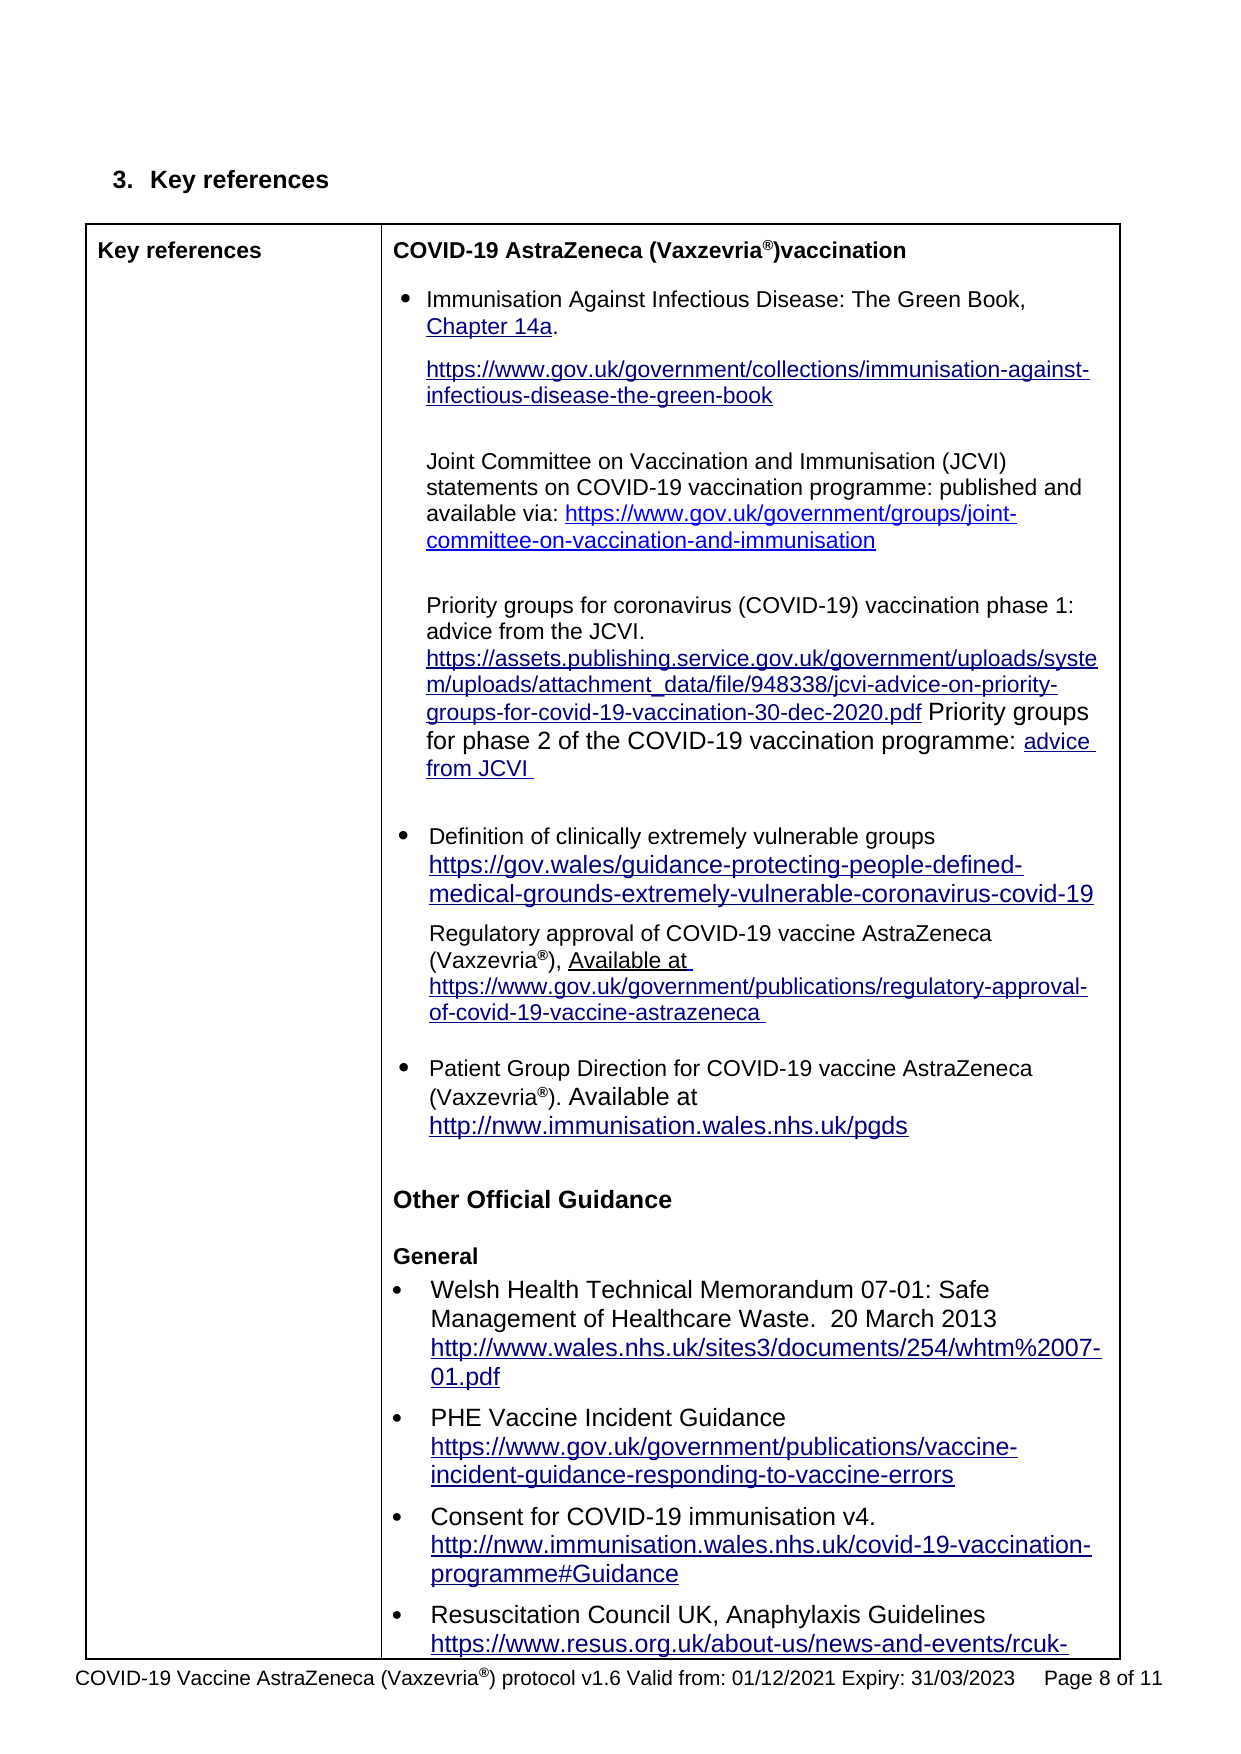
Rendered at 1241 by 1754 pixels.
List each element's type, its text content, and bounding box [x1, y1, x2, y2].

table_header COVID-19 AstraZeneca (Vaxzevria®)vaccination Immunisation Against Infectious Disease: The Green Book, Chapter 14a. https://www.gov.uk/government/collections/immunisation-against-infectious-disease-the-green-book Joint Committee on Vaccination and Immunisation (JCVI) statements on COVID-19 vaccination programme: published and available via: https://www.gov.uk/government/groups/joint-committee-on-vaccination-and-immunisation Priority groups for coronavirus (COVID-19) vaccination phase 1: advice from the JCVI. https://assets.publishing.service.gov.uk/government/uploads/system/uploads/attachment_data/file/948338/jcvi-advice-on-priority-groups-for-covid-19-vaccination-30-dec-2020.pdf Priority groups for phase 2 of the COVID-19 vaccination programme: advice from JCVI Definition of clinically extremely vulnerable groups https://gov.wales/guidance-protecting-people-defined-medical-grounds-extremely-vulnerable-coronavirus-covid-19 Regulatory approval of COVID-19 vaccine AstraZeneca (Vaxzevria®), Available at https://www.gov.uk/government/publications/regulatory-approval-of-covid-19-vaccine-astrazeneca Patient Group Direction for COVID-19 vaccine AstraZeneca (Vaxzevria®). Available at http://nww.immunisation.wales.nhs.uk/pgds Other Official Guidance General Welsh Health Technical Memorandum 07-01: Safe Management of Healthcare Waste. 20 March 2013 http://www.wales.nhs.uk/sites3/documents/254/whtm%2007-01.pdf PHE Vaccine Incident Guidance https://www.gov.uk/government/publications/vaccine-incident-guidance-responding-to-vaccine-errors Consent for COVID-19 immunisation v4. http://nww.immunisation.wales.nhs.uk/covid-19-vaccination-programme#Guidance Resuscitation Council UK, Anaphylaxis Guidelines https://www.resus.org.uk/about-us/news-and-events/rcuk- [382, 225, 1119, 1658]
list Key references [112, 165, 1165, 194]
table_header Key references [87, 225, 381, 1658]
